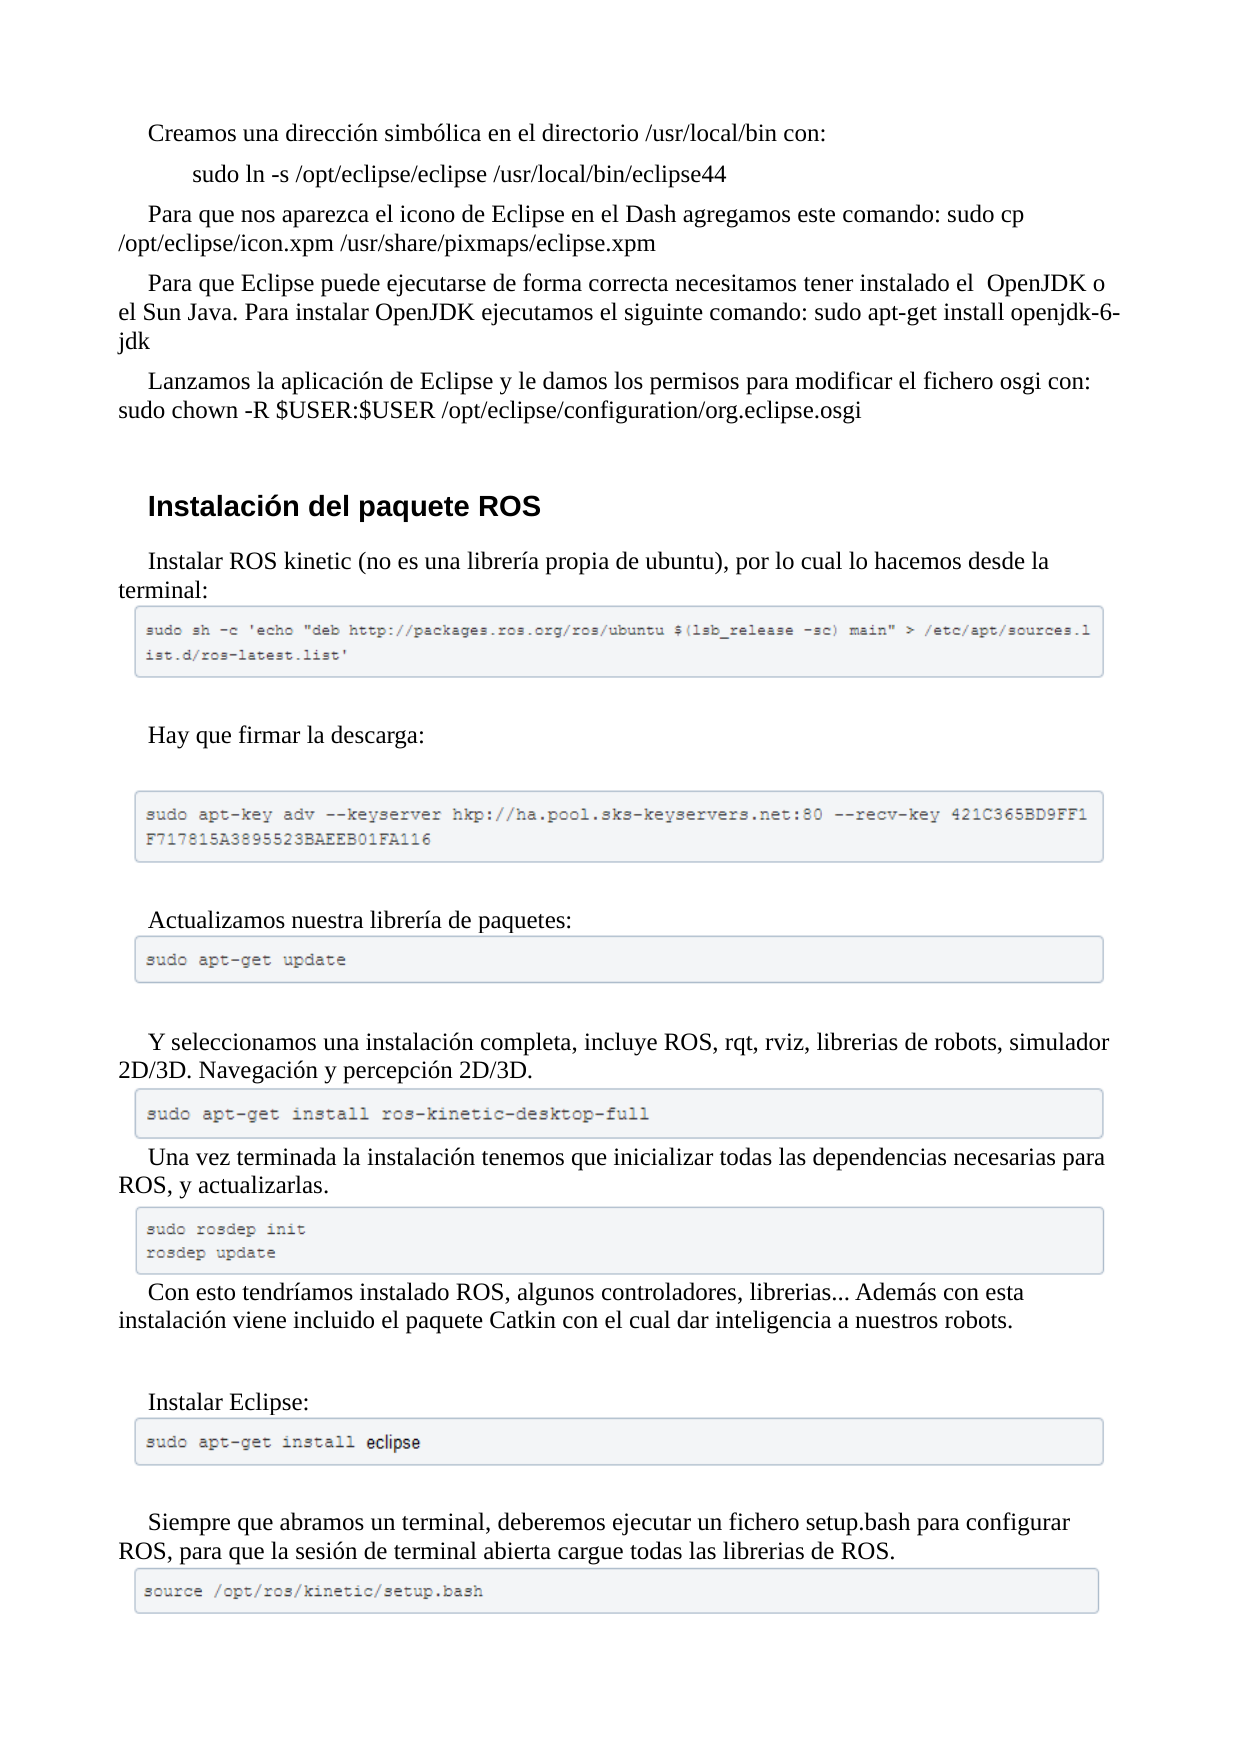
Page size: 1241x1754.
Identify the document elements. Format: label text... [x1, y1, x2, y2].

text Para que nos aparezca el icono de Eclipse en el Dash agregamos este comando: sudo cp /opt/eclipse/icon.xpm /usr/share/pixmaps/eclipse.xpm [118, 199, 1122, 257]
text Instalar ROS kinetic (no es una librería propia de ubuntu), por lo cual lo hacemos desde la terminal: [118, 546, 1122, 604]
text sudo ln -s /opt/eclipse/eclipse /usr/local/bin/eclipse44 [118, 159, 1122, 187]
text Y seleccionamos una instalación completa, incluye ROS, rqt, rviz, librerias de robots, simulador 2D/3D. Navegación y percepción 2D/3D. [118, 1027, 1122, 1084]
text Con esto tendríamos instalado ROS, algunos controladores, librerias... Además con esta instalación viene incluido el paquete Catkin con el cual dar inteligencia a nuestros robots. [118, 1211, 1122, 1334]
text Actualizamos nuestra librería de paquetes: [118, 905, 1122, 933]
text Hay que firmar la descarga: [118, 720, 1122, 748]
text Para que Eclipse puede ejecutarse de forma correcta necesitamos tener instalado el OpenJDK o el Sun Java. Para instalar OpenJDK ejecutamos el siguinte comando: sudo apt-get install openjdk-6-jdk [118, 268, 1122, 355]
text Una vez terminada la instalación tenemos que inicializar todas las dependencias necesarias para ROS, y actualizarlas. [118, 1096, 1122, 1199]
text Lanzamos la aplicación de Eclipse y le damos los permisos para modificar el fichero osgi con: sudo chown -R $USER:$USER /opt/eclipse/configuration/org.eclipse.osgi [118, 366, 1122, 424]
text Siempre que abramos un terminal, deberemos ejecutar un fichero setup.bash para configurar ROS, para que la sesión de terminal abierta cargue todas las librerias de ROS. [118, 1507, 1122, 1565]
text Creamos una dirección simbólica en el directorio /usr/local/bin con: [118, 118, 1122, 147]
text Instalar Eclipse: [118, 1387, 1122, 1415]
subtitle Instalación del paquete ROS [148, 489, 1122, 523]
